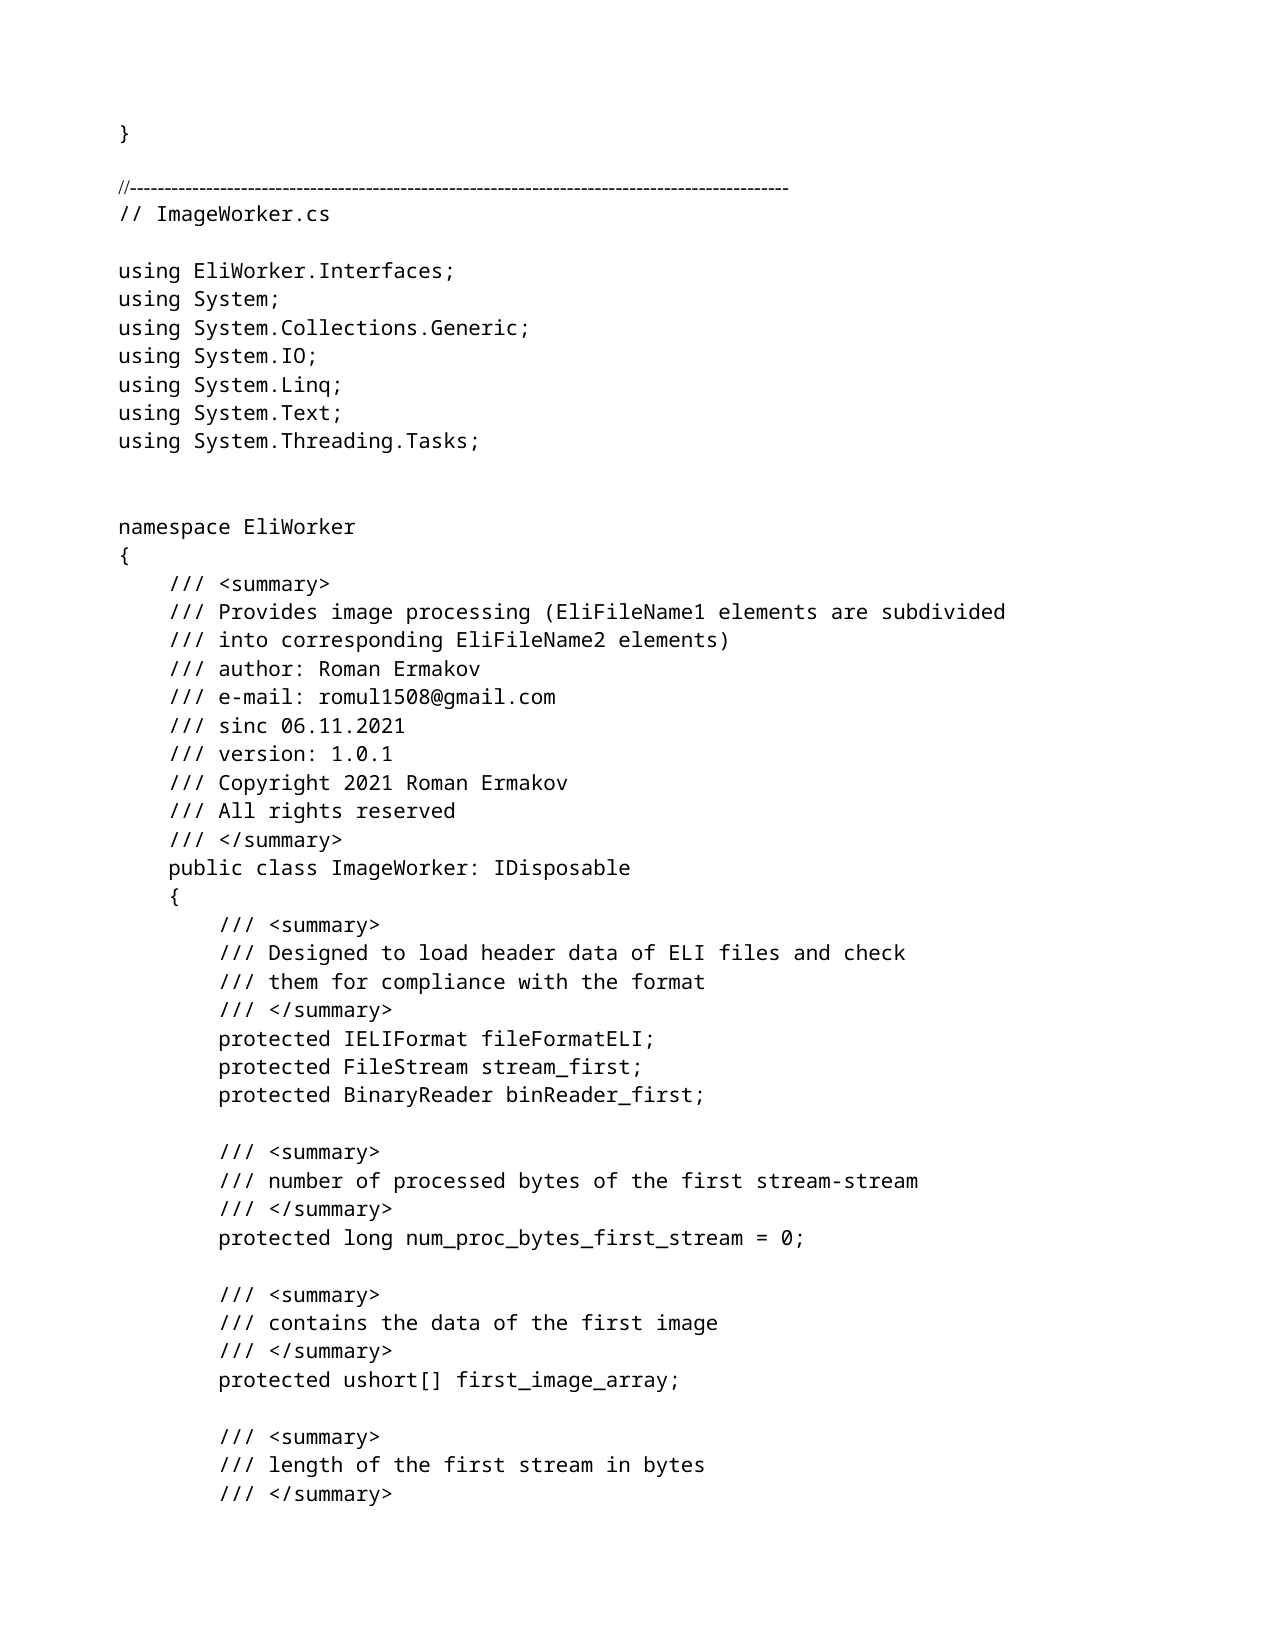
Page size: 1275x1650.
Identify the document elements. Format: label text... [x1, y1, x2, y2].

text // ImageWorker.cs [118, 199, 1157, 227]
text /// sinc 06.11.2021 [118, 711, 1157, 739]
text } [118, 118, 1157, 147]
text /// All rights reserved [118, 796, 1157, 825]
text /// <summary> [118, 1422, 1157, 1450]
text /// <summary> [118, 569, 1157, 597]
text /// </summary> [118, 995, 1157, 1024]
text /// <summary> [118, 1280, 1157, 1308]
text public class ImageWorker: IDisposable [118, 853, 1157, 882]
text protected IELIFormat fileFormatELI; [118, 1024, 1157, 1052]
text namespace EliWorker [118, 512, 1157, 540]
text /// contains the data of the first image [118, 1308, 1157, 1337]
text using System.Collections.Generic; [118, 313, 1157, 341]
text /// length of the first stream in bytes [118, 1450, 1157, 1479]
text { [118, 540, 1157, 569]
text /// </summary> [118, 1479, 1157, 1507]
text /// author: Roman Ermakov [118, 654, 1157, 682]
text { [118, 882, 1157, 910]
text using System.IO; [118, 341, 1157, 370]
text protected long num_proc_bytes_first_stream = 0; [118, 1223, 1157, 1251]
text /// into corresponding EliFileName2 elements) [118, 626, 1157, 654]
text using System; [118, 284, 1157, 313]
text /// <summary> [118, 1137, 1157, 1166]
text /// Designed to load header data of ELI files and check [118, 938, 1157, 967]
text /// <summary> [118, 910, 1157, 938]
text /// number of processed bytes of the first stream-stream [118, 1166, 1157, 1194]
text protected FileStream stream_first; [118, 1052, 1157, 1081]
text /// </summary> [118, 825, 1157, 853]
text protected BinaryReader binReader_first; [118, 1081, 1157, 1109]
text using System.Linq; [118, 370, 1157, 398]
text using System.Text; [118, 398, 1157, 427]
text /// Copyright 2021 Roman Ermakov [118, 768, 1157, 796]
text //----------------------------------------------------------------------------------------------- [118, 175, 1157, 199]
text protected ushort[] first_image_array; [118, 1365, 1157, 1393]
text /// </summary> [118, 1337, 1157, 1365]
text using System.Threading.Tasks; [118, 427, 1157, 455]
text /// version: 1.0.1 [118, 739, 1157, 768]
text using EliWorker.Interfaces; [118, 256, 1157, 284]
text /// </summary> [118, 1194, 1157, 1223]
text /// them for compliance with the format [118, 967, 1157, 995]
text /// e-mail: romul1508@gmail.com [118, 682, 1157, 711]
text /// Provides image processing (EliFileName1 elements are subdivided [118, 597, 1157, 626]
